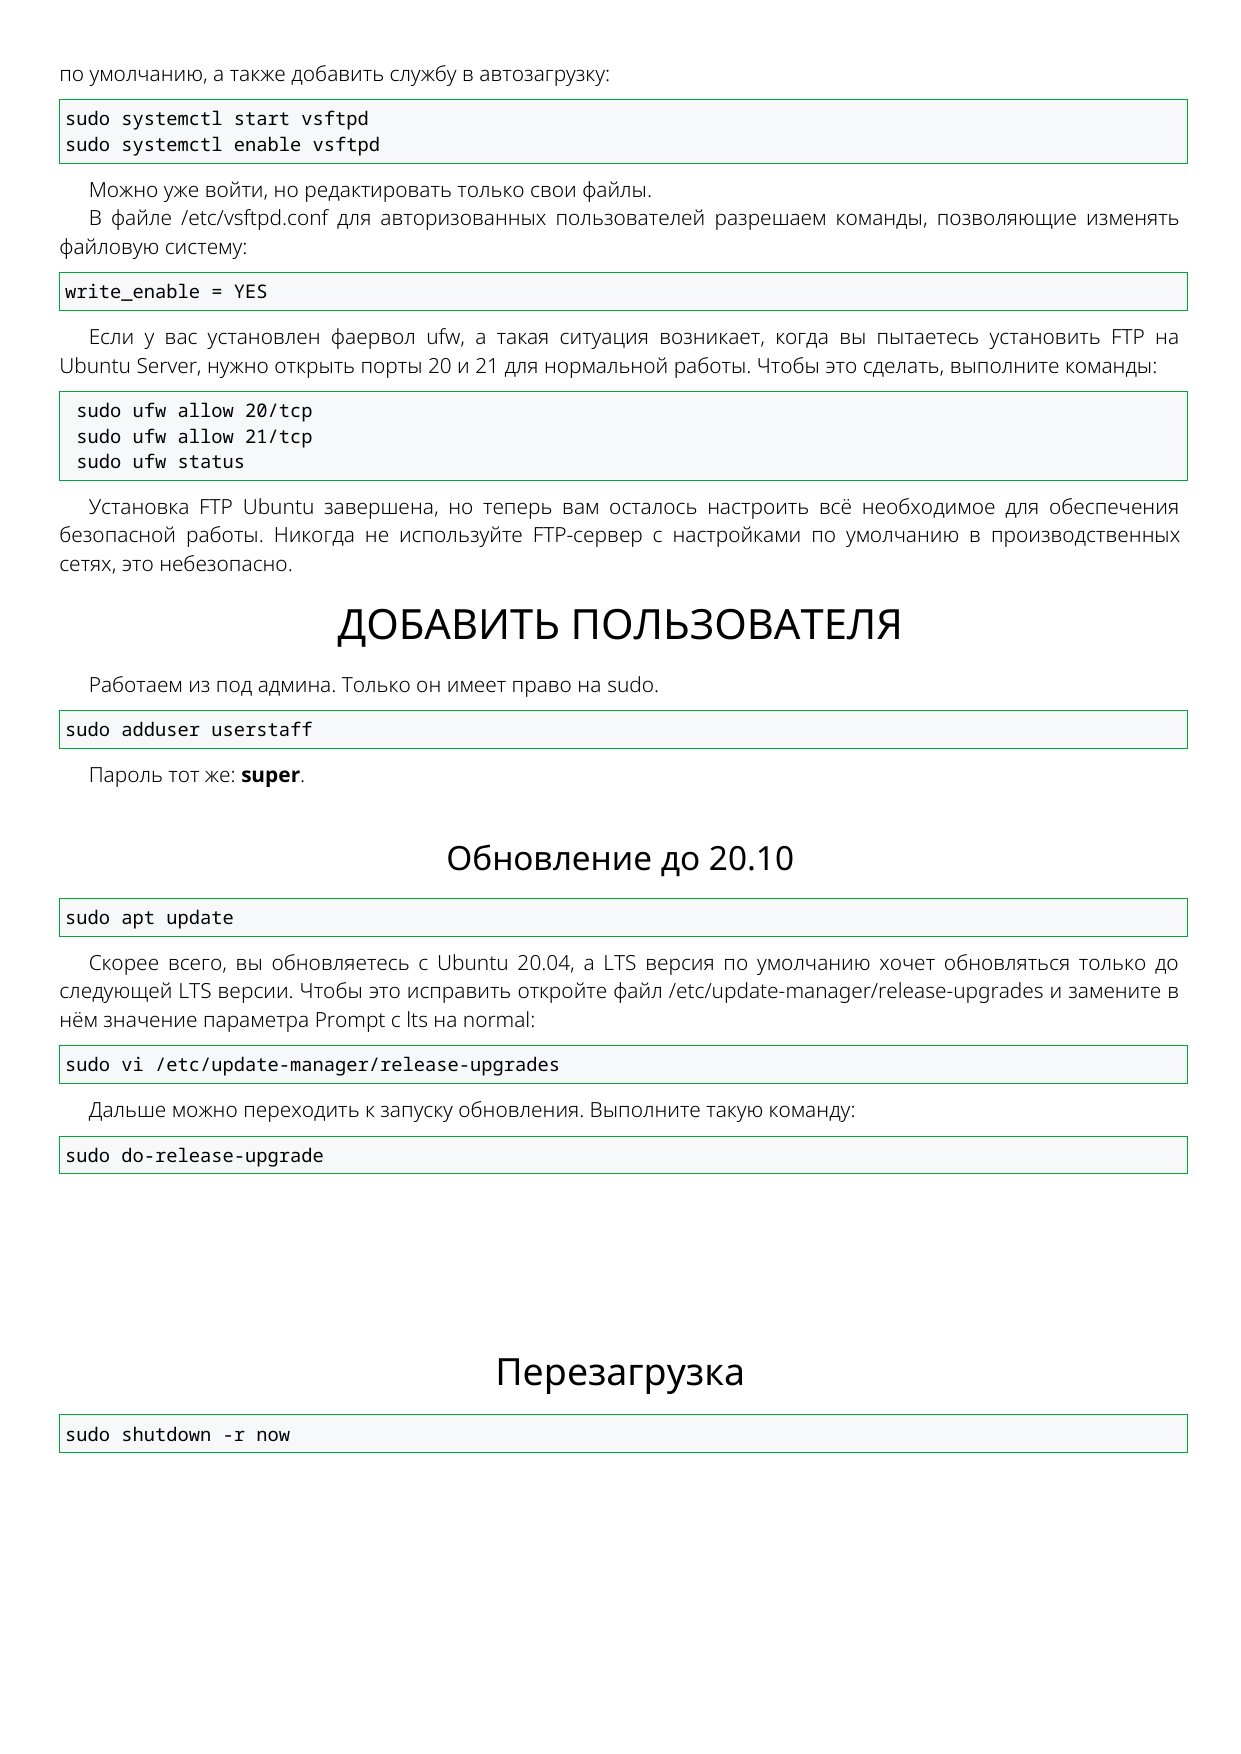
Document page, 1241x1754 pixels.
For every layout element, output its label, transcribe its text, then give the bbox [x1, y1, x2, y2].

text sudo ufw allow 20/tcp [60, 392, 1187, 416]
text sudo shutdown -r now [60, 1415, 1187, 1452]
text sudo ufw status [60, 442, 1187, 480]
text sudo systemctl enable vsftpd [60, 125, 1187, 163]
text sudo vi /etc/update-manager/release-upgrades [60, 1046, 1187, 1083]
text sudo do-release-upgrade [60, 1137, 1187, 1173]
text write_enable = YES [60, 273, 1187, 310]
text В файле /etc/vsftpd.conf для авторизованных пользователей разрешаем команды, позволяющие изменять файловую систему: [59, 203, 1181, 260]
text Скорее всего, вы обновляетесь с Ubuntu 20.04, а LTS версия по умолчанию хочет обновляться только до следующей LTS версии. Чтобы это исправить откройте файл /etc/update-manager/release-upgrades и замените в нём значение параметра Prompt с lts на normal: [59, 948, 1181, 1033]
subtitle Обновление до 20.10 [59, 835, 1181, 880]
text sudo adduser userstaff [60, 711, 1187, 748]
text sudo systemctl start vsftpd [60, 100, 1187, 125]
text Если у вас установлен фаервол ufw, а такая ситуация возникает, когда вы пытаетесь установить FTP на Ubuntu Server, нужно открыть порты 20 и 21 для нормальной работы. Чтобы это сделать, выполните команды: [59, 322, 1181, 379]
text Работаем из под админа. Только он имеет право на sudo. [59, 670, 1181, 698]
subtitle Перезагрузка [59, 1346, 1181, 1397]
text sudo ufw allow 21/tcp [60, 416, 1187, 442]
text sudo apt update [60, 899, 1187, 936]
text Дальше можно переходить к запуску обновления. Выполните такую команду: [59, 1095, 1181, 1124]
text Можно уже войти, но редактировать только свои файлы. [59, 175, 1181, 203]
text Установка FTP Ubuntu завершена, но теперь вам осталось настроить всё необходимое для обеспечения безопасной работы. Никогда не используйте FTP-сервер с настройками по умолчанию в производственных сетях, это небезопасно. [59, 492, 1181, 577]
text Пароль тот же: super. [59, 760, 1181, 788]
text по умолчанию, а также добавить службу в автозагрузку: [59, 59, 1181, 87]
subtitle Добавить пользователя [59, 595, 1181, 652]
